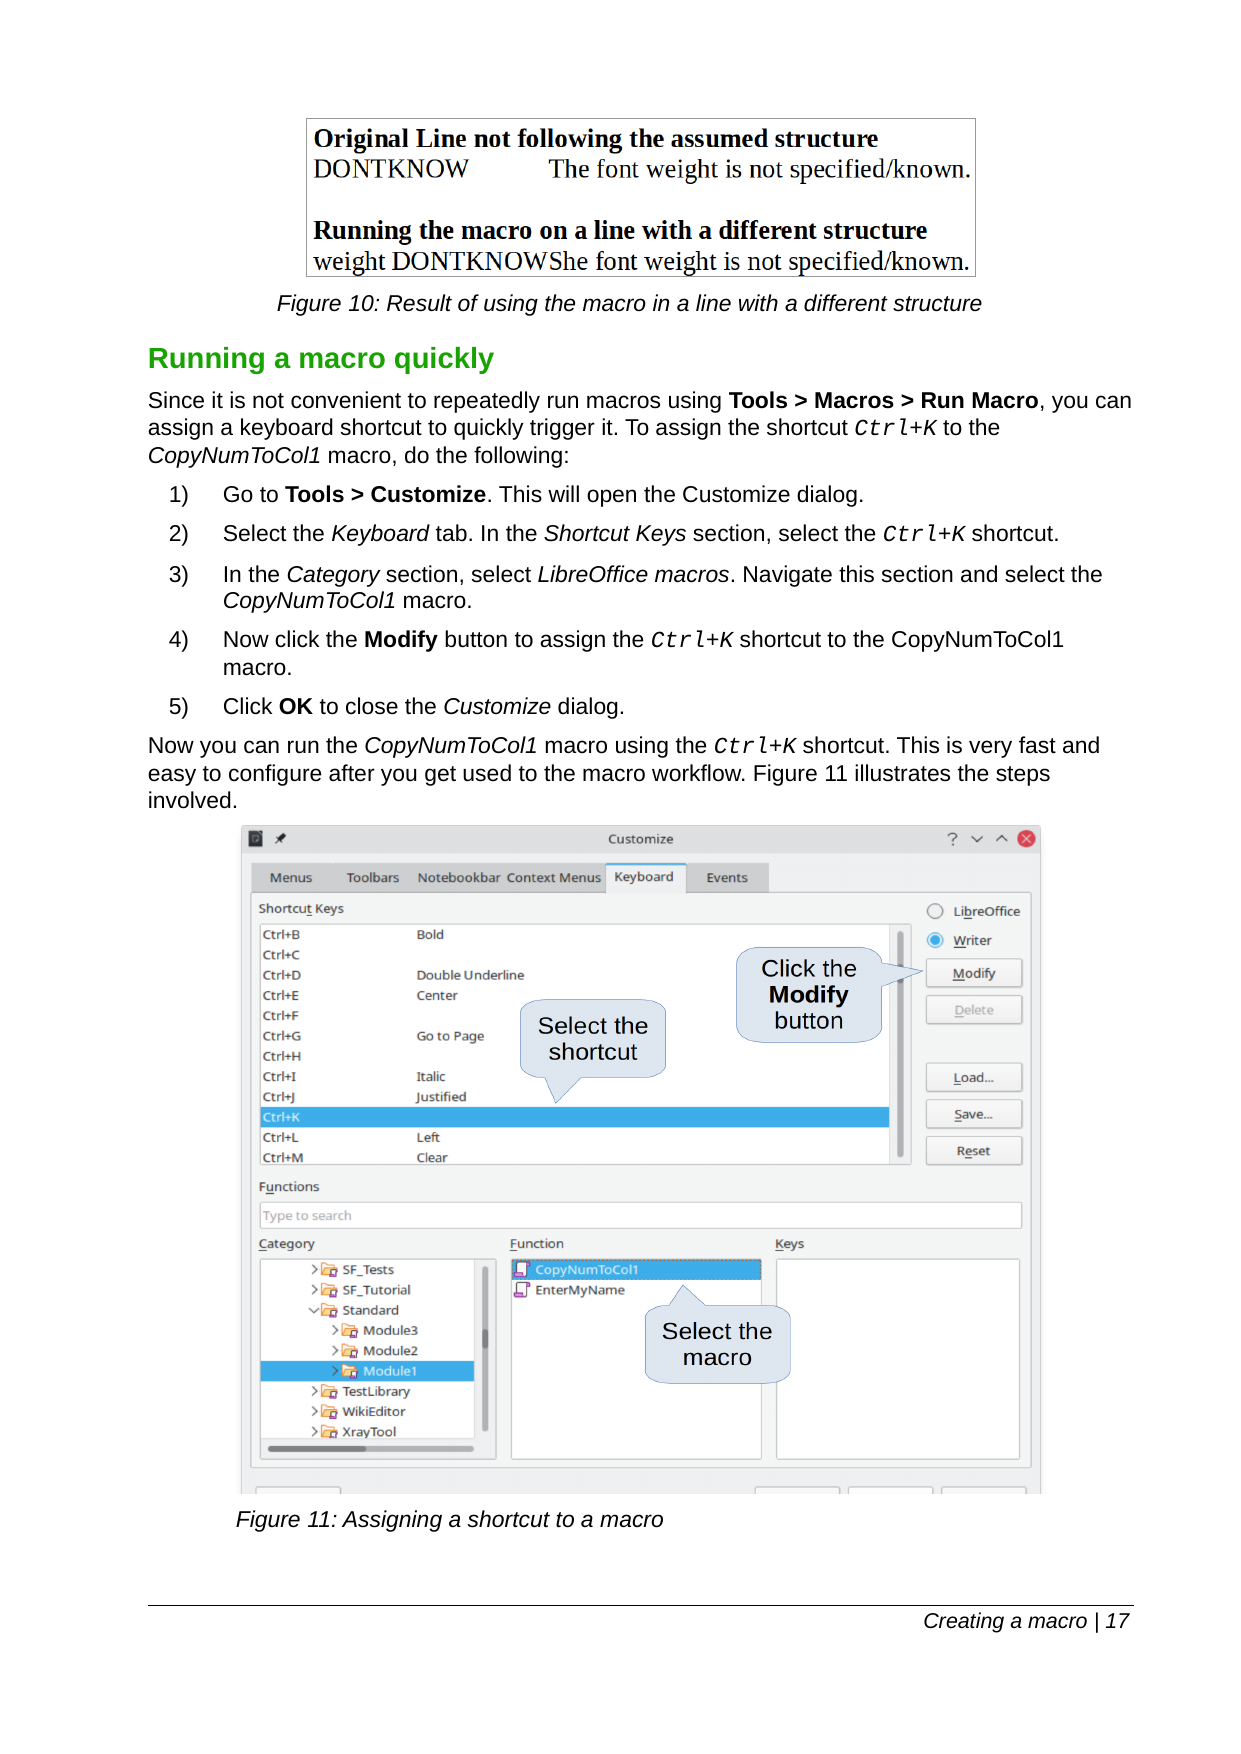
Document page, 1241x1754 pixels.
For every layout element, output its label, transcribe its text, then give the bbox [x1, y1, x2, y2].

list In the Category section, select LibreOffice macros. Navigate this section and select the CopyNumToCol1 macro. [189, 561, 1134, 613]
text Figure 11: Assigning a shortcut to a macro [236, 1506, 1046, 1532]
picture [235, 825, 1046, 1494]
list Now click the Modify button to assign the Ctrl+K shortcut to the CopyNumToCol1 macro. [189, 626, 1134, 681]
list Select the Keyboard tab. In the Shortcut Keys section, select the Ctrl+K shortcut. [189, 520, 1134, 548]
text Figure 10: Result of using the macro in a line with a different structure [277, 290, 1005, 316]
picture [307, 119, 975, 276]
list Click OK to close the Customize dialog. [189, 693, 1134, 719]
text Now you can run the CopyNumToCol1 macro using the Ctrl+K shortcut. This is very fast and easy to configure after you get used to the macro workflow. Figure 11 illustrates the steps involved. [148, 732, 1134, 813]
text Since it is not convenient to repeatedly run macros using Tools > Macros > Run Macro, you can assign a keyboard shortcut to quickly trigger it. To assign the shortcut Ctrl+K to the CopyNumToCol1 macro, do the following: [148, 387, 1134, 468]
subtitle Running a macro quickly [148, 341, 1134, 375]
list Go to Tools > Customize. This will open the Customize dialog. [189, 481, 1134, 507]
